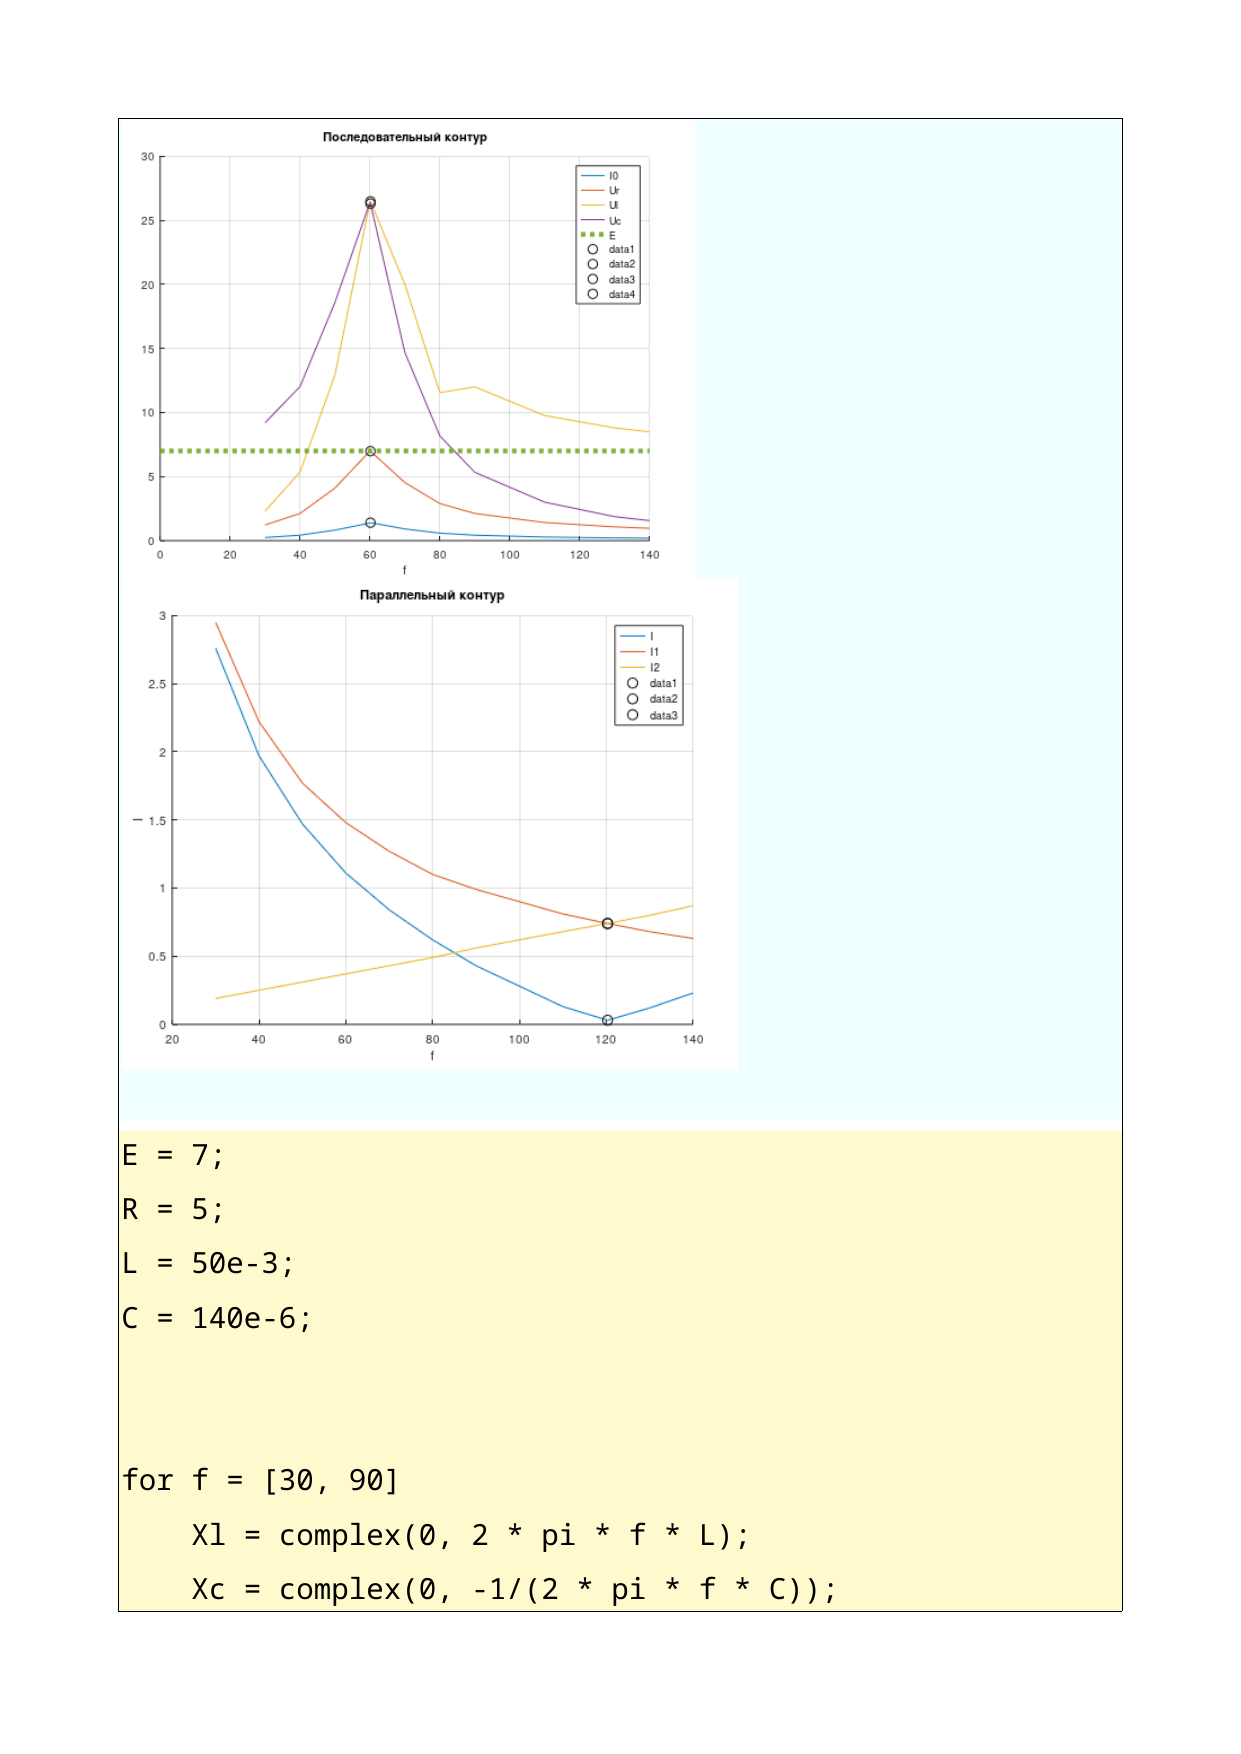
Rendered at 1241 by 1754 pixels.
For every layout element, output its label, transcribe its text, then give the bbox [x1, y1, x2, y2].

text Xc = complex(0, -1/(2 * pi * f * C)); [119, 1565, 1122, 1611]
text Xl = complex(0, 2 * pi * f * L); [119, 1511, 1122, 1554]
picture [121, 121, 738, 1070]
text R = 5; [119, 1185, 1122, 1228]
text E = 7; [119, 1131, 1122, 1174]
text for f = [30, 90] [119, 1457, 1122, 1499]
text C = 140e-6; [119, 1294, 1122, 1337]
text L = 50e-3; [119, 1239, 1122, 1282]
